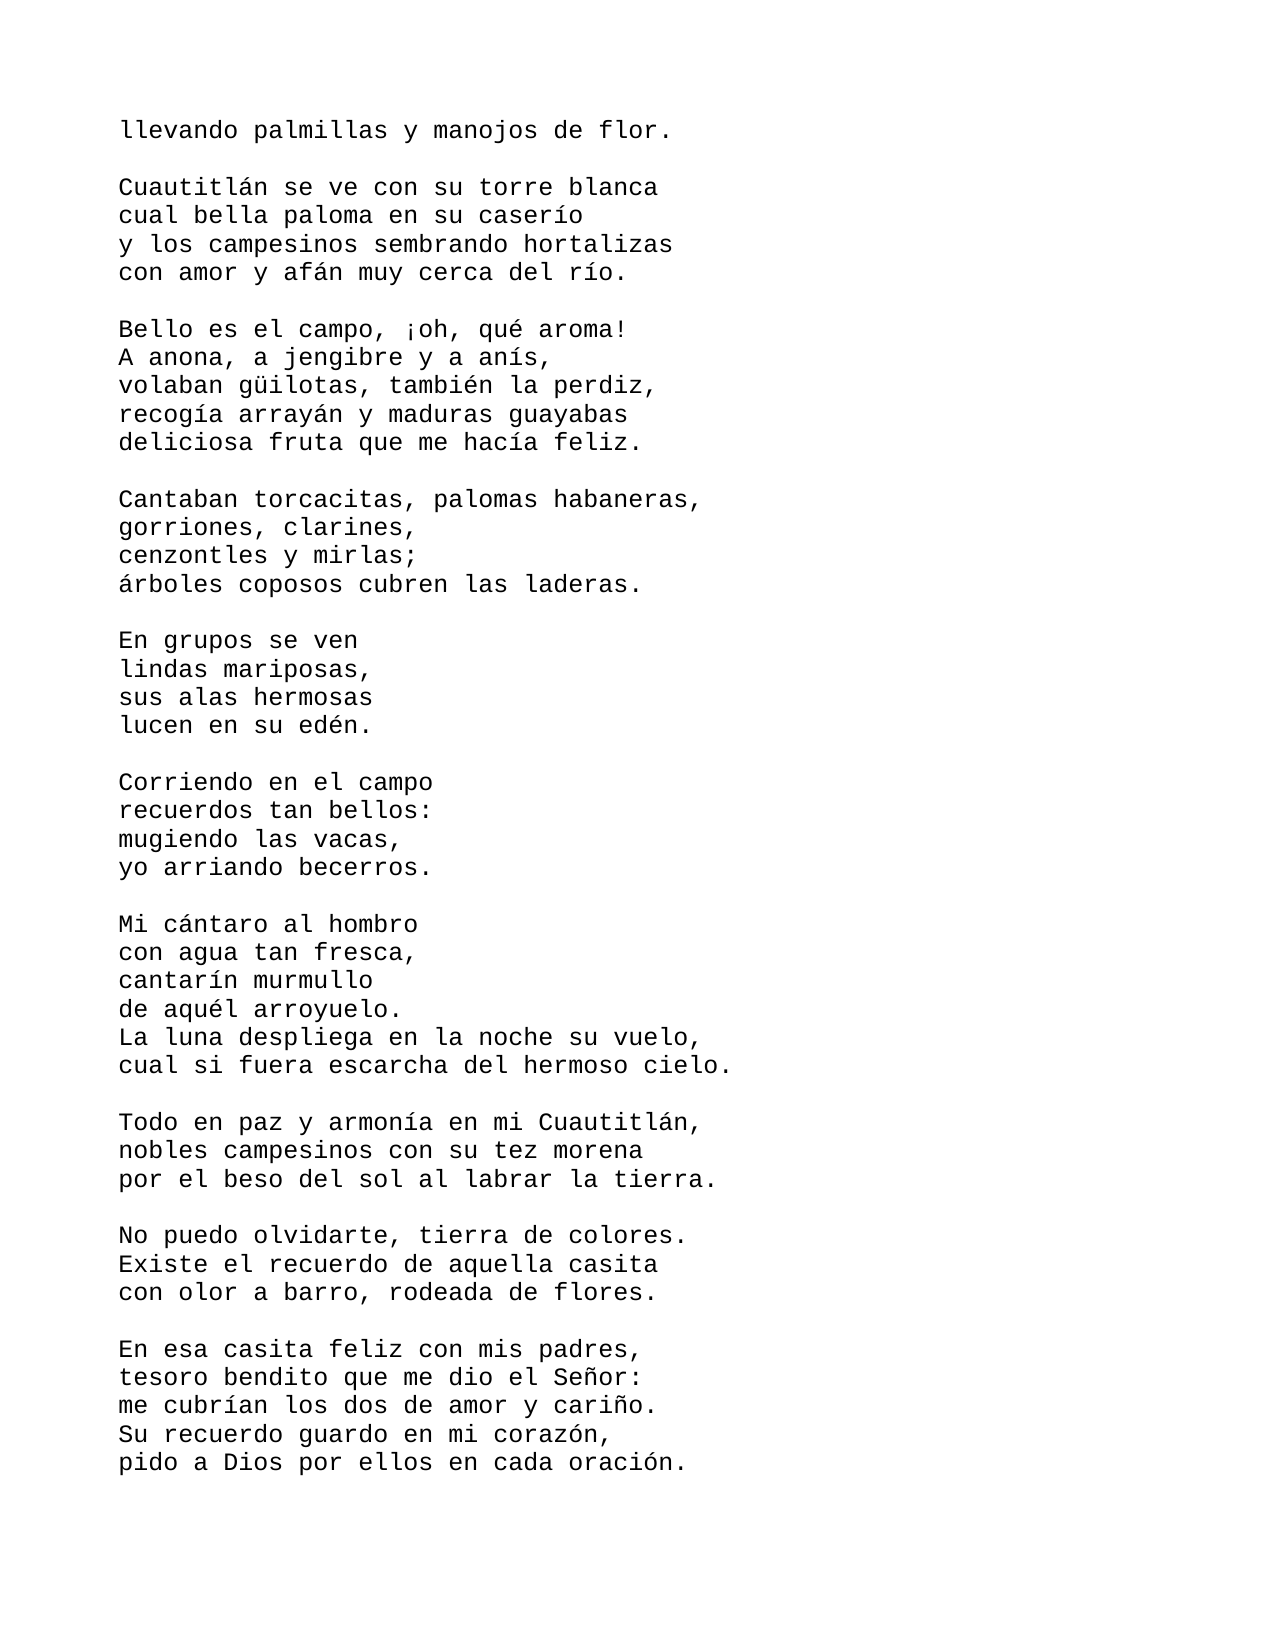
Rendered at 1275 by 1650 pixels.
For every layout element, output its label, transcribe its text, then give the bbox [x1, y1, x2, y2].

text cual si fuera escarcha del hermoso cielo. [118, 1053, 1157, 1081]
text tesoro bendito que me dio el Señor: [118, 1365, 1157, 1393]
text lucen en su edén. [118, 713, 1157, 741]
text lindas mariposas, [118, 656, 1157, 685]
text cantarín murmullo [118, 968, 1157, 996]
text yo arriando becerros. [118, 855, 1157, 883]
text por el beso del sol al labrar la tierra. [118, 1166, 1157, 1195]
text Cantaban torcacitas, palomas habaneras, [118, 486, 1157, 515]
text cual bella paloma en su caserío [118, 203, 1157, 231]
text La luna despliega en la noche su vuelo, [118, 1025, 1157, 1053]
text mugiendo las vacas, [118, 826, 1157, 855]
text Todo en paz y armonía en mi Cuautitlán, [118, 1110, 1157, 1138]
text Su recuerdo guardo en mi corazón, [118, 1421, 1157, 1450]
text con olor a barro, rodeada de flores. [118, 1280, 1157, 1308]
text y los campesinos sembrando hortalizas [118, 231, 1157, 260]
text con amor y afán muy cerca del río. [118, 260, 1157, 288]
text sus alas hermosas [118, 685, 1157, 713]
text volaban güilotas, también la perdiz, [118, 373, 1157, 401]
text de aquél arroyuelo. [118, 996, 1157, 1025]
text Corriendo en el campo [118, 770, 1157, 798]
text me cubrían los dos de amor y cariño. [118, 1393, 1157, 1421]
text con agua tan fresca, [118, 940, 1157, 968]
text recuerdos tan bellos: [118, 798, 1157, 826]
text gorriones, clarines, [118, 515, 1157, 543]
text Mi cántaro al hombro [118, 911, 1157, 940]
text Bello es el campo, ¡oh, qué aroma! [118, 316, 1157, 345]
text deliciosa fruta que me hacía feliz. [118, 430, 1157, 458]
text En esa casita feliz con mis padres, [118, 1336, 1157, 1365]
text Cuautitlán se ve con su torre blanca [118, 175, 1157, 203]
text cenzontles y mirlas; [118, 543, 1157, 571]
text nobles campesinos con su tez morena [118, 1138, 1157, 1166]
text árboles coposos cubren las laderas. [118, 571, 1157, 600]
text Existe el recuerdo de aquella casita [118, 1251, 1157, 1280]
text A anona, a jengibre y a anís, [118, 345, 1157, 373]
text llevando palmillas y manojos de flor. [118, 118, 1157, 146]
text recogía arrayán y maduras guayabas [118, 401, 1157, 430]
text No puedo olvidarte, tierra de colores. [118, 1223, 1157, 1251]
text pido a Dios por ellos en cada oración. [118, 1450, 1157, 1478]
text En grupos se ven [118, 628, 1157, 656]
